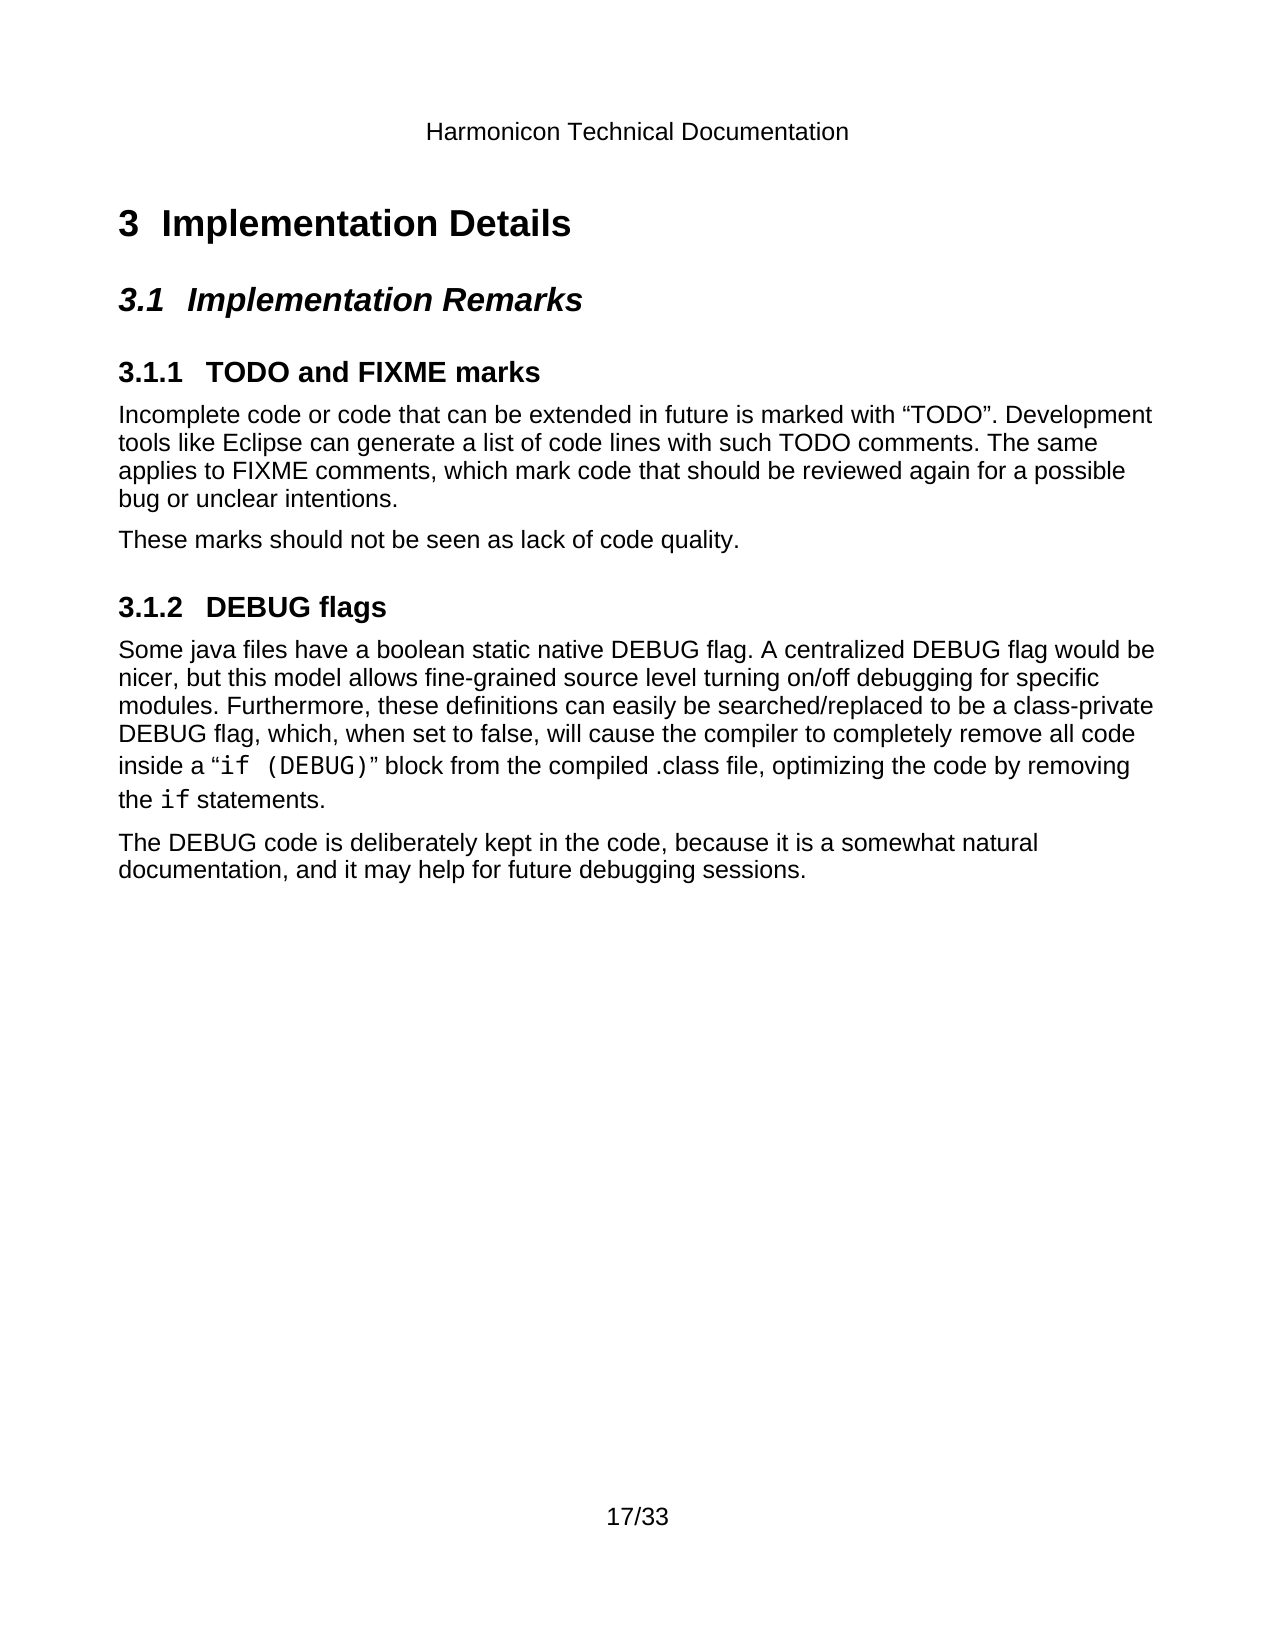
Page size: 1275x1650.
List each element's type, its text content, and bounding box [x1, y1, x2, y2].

text Some java files have a boolean static native DEBUG flag. A centralized DEBUG flag would be nicer, but this model allows fine-grained source level turning on/off debugging for specific modules. Furthermore, these definitions can easily be searched/replaced to be a class-private DEBUG flag, which, when set to false, will cause the compiler to completely remove all code inside a “if (DEBUG)” block from the compiled .class file, optimizing the code by removing the if statements. [118, 636, 1157, 816]
subtitle TODO and FIXME marks [118, 356, 1157, 389]
subtitle DEBUG flags [118, 591, 1157, 623]
text Incomplete code or code that can be extended in future is marked with “TODO”. Development tools like Eclipse can generate a list of code lines with such TODO comments. The same applies to FIXME comments, which mark code that should be reviewed again for a possible bug or unclear intentions. [118, 401, 1157, 513]
text These marks should not be seen as lack of code quality. [118, 526, 1157, 553]
subtitle Implementation Remarks [118, 281, 1157, 319]
text The DEBUG code is deliberately kept in the code, because it is a somewhat natural documentation, and it may help for future debugging sessions. [118, 828, 1157, 884]
subtitle Implementation Details [118, 202, 1157, 244]
